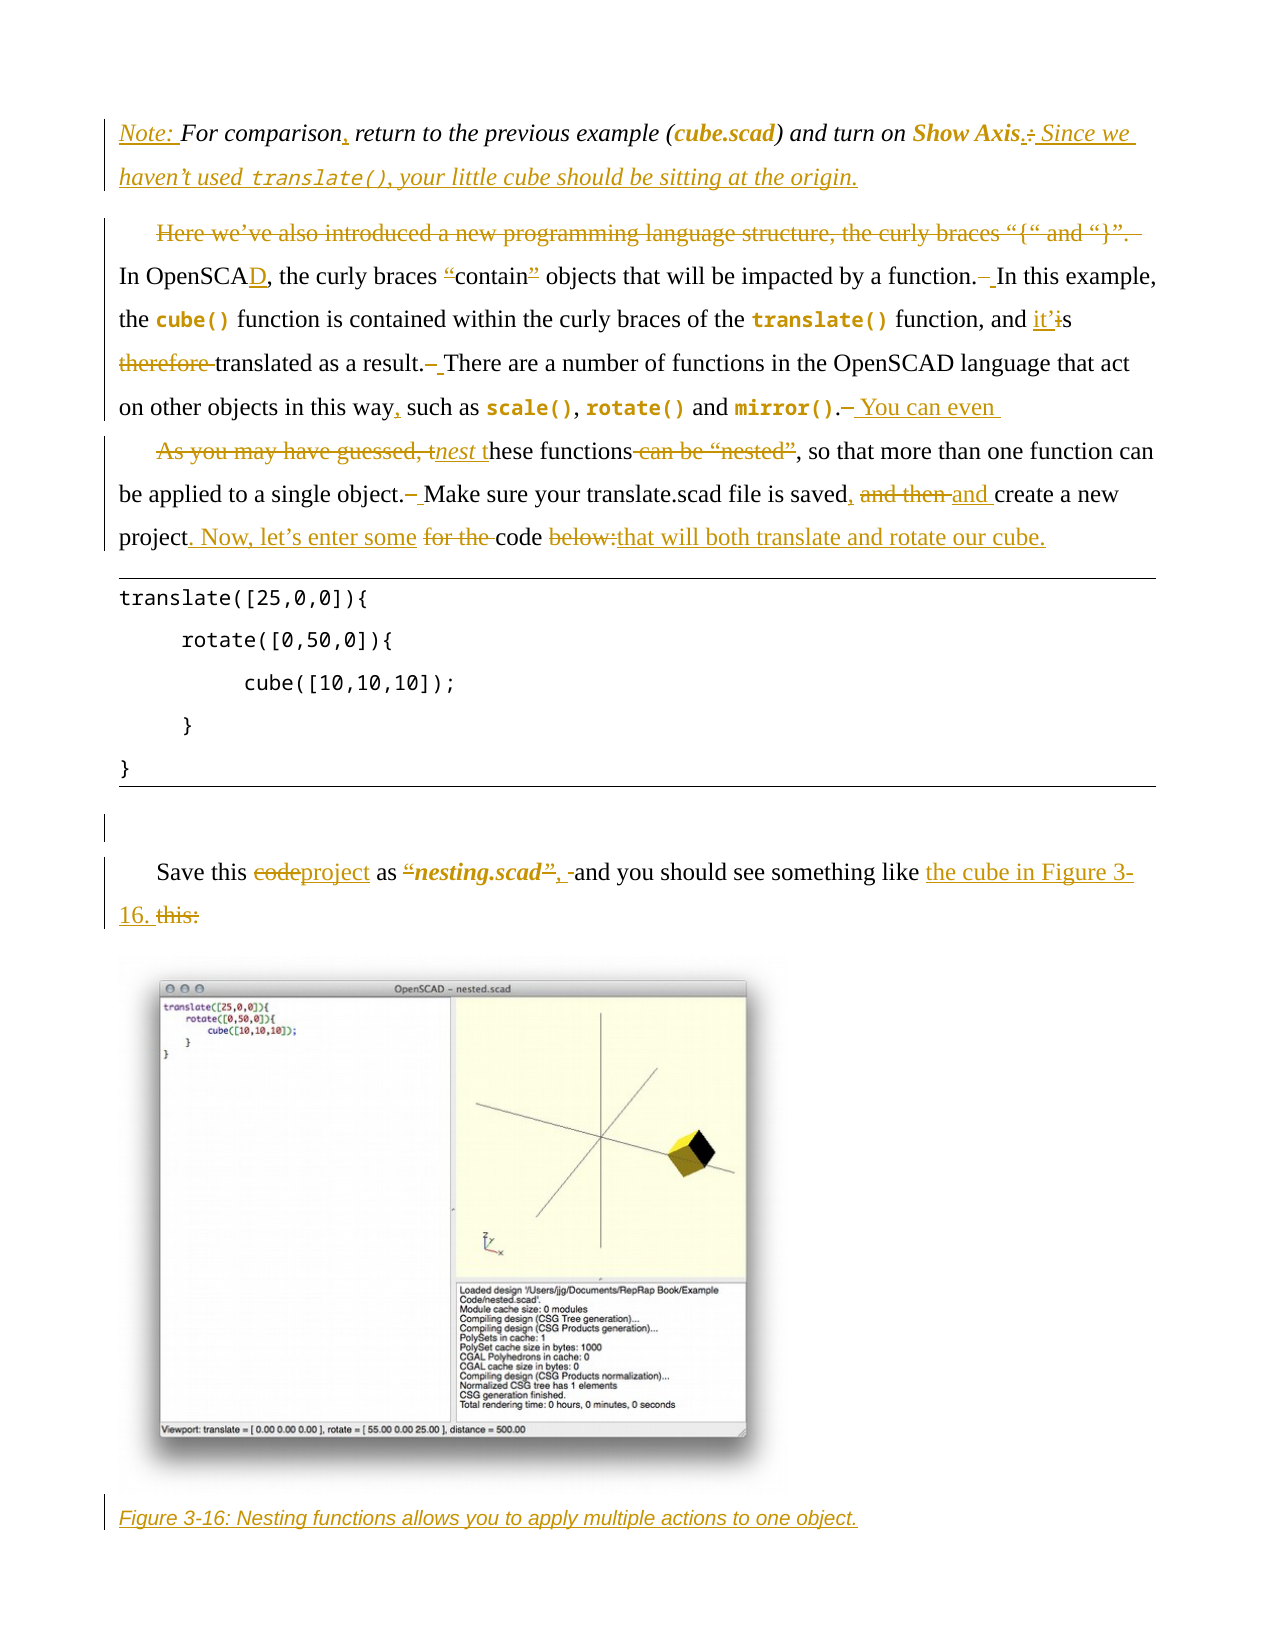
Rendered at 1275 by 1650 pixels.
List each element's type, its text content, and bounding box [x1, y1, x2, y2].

text rotate([0,50,0]){ [118, 625, 1156, 654]
text translate([25,0,0]){ [118, 579, 1156, 611]
text Save this project as nesting.scad, and you should see something like the cube in Figure 3-16. [118, 813, 1156, 928]
text Note: For comparison, return to the previous example (cube.scad) and turn on Show Axis. Since we haven’t used translate(), your little cube should be sitting at the origin. [118, 118, 1156, 191]
text } [118, 753, 1156, 787]
picture [118, 955, 788, 1495]
text In OpenSCAD, the curly braces contain objects that will be impacted by a function. In this example, the cube() function is contained within the curly braces of the translate() function, and it’s translated as a result. There are a number of functions in the OpenSCAD language that act on other objects in this way, such as scale(), rotate() and mirror(). You can even nest these functions, so that more than one function can be applied to a single object. Make sure your translate.scad file is saved, and create a new project. Now, let’s enter some code that will both translate and rotate our cube. [118, 218, 1156, 551]
text Figure 3-16: Nesting functions allows you to apply multiple actions to one object. [118, 955, 1156, 1530]
text } [118, 711, 1156, 739]
text cube([10,10,10]); [118, 668, 1156, 696]
